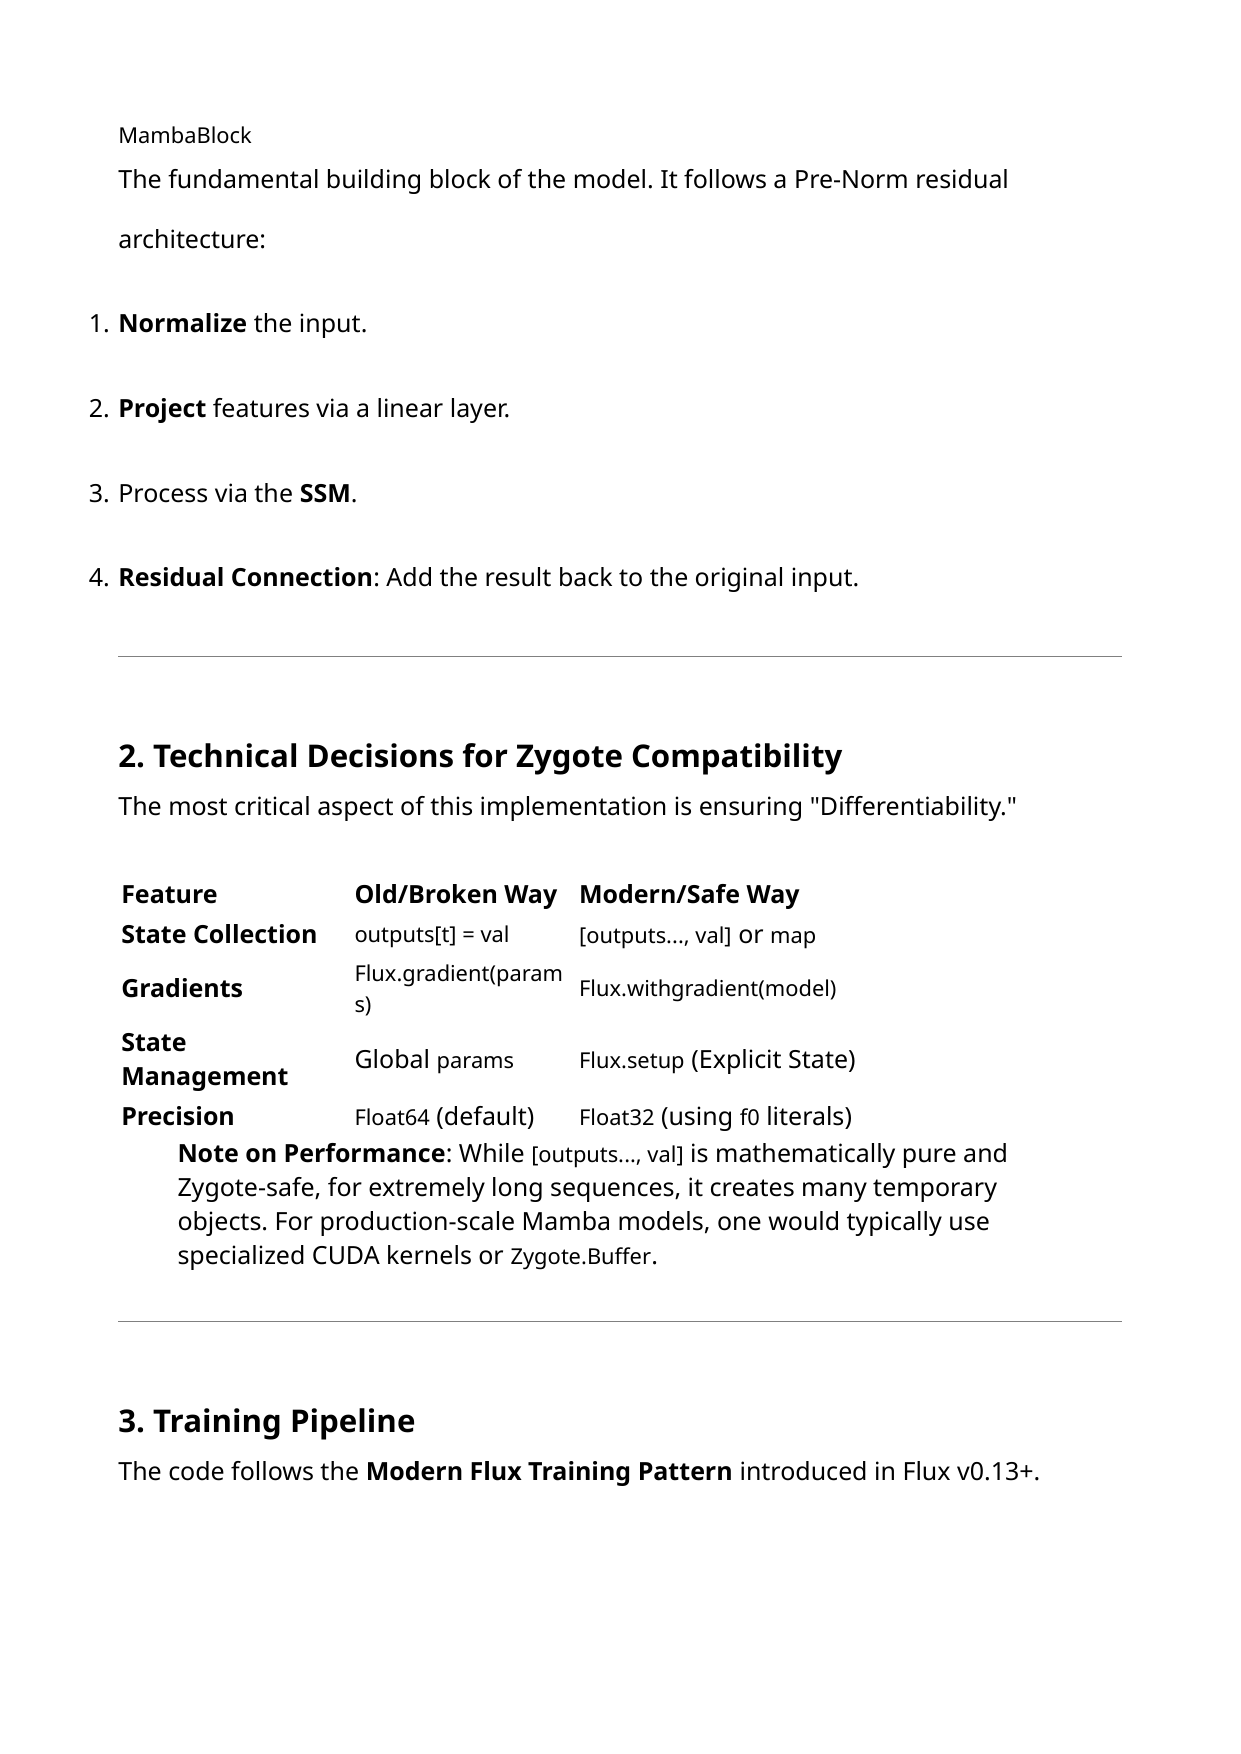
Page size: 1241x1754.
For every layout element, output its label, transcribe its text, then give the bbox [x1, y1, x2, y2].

table_cell Flux.gradient(params) [351, 953, 576, 1022]
table_cell Precision [118, 1096, 351, 1136]
table_cell Global params [351, 1022, 576, 1096]
text The most critical aspect of this implementation is ensuring "Differentiability." [118, 789, 1122, 823]
list Process via the SSM. [118, 475, 1122, 509]
table_cell Gradients [118, 953, 351, 1022]
list Residual Connection: Add the result back to the original input. [118, 560, 1122, 594]
table_header Old/Broken Way [351, 874, 576, 913]
list Project features via a linear layer. [118, 391, 1122, 425]
table_cell outputs[t] = val [351, 914, 576, 953]
table_cell State Management [118, 1022, 351, 1096]
table_cell Float64 (default) [351, 1096, 576, 1136]
table_cell [outputs..., val] or map [576, 914, 860, 953]
table_cell Flux.withgradient(model) [576, 953, 860, 1022]
subtitle 2. Technical Decisions for Zygote Compatibility [118, 733, 1122, 776]
table_cell Flux.setup (Explicit State) [576, 1022, 860, 1096]
table_cell Float32 (using f0 literals) [576, 1096, 860, 1136]
text The fundamental building block of the model. It follows a Pre-Norm residual architecture: [118, 162, 1122, 256]
table_cell State Collection [118, 914, 351, 953]
text Note on Performance: While [outputs..., val] is mathematically pure and Zygote-safe, for extremely long sequences, it creates many temporary objects. For production-scale Mamba models, one would typically use specialized CUDA kernels or Zygote.Buffer. [177, 1136, 1063, 1272]
text The code follows the Modern Flux Training Pattern introduced in Flux v0.13+. [118, 1454, 1122, 1488]
table_header Feature [118, 874, 351, 913]
table_header Modern/Safe Way [576, 874, 860, 913]
subtitle MambaBlock [118, 118, 1122, 149]
list Normalize the input. [118, 306, 1122, 340]
subtitle 3. Training Pipeline [118, 1398, 1122, 1441]
